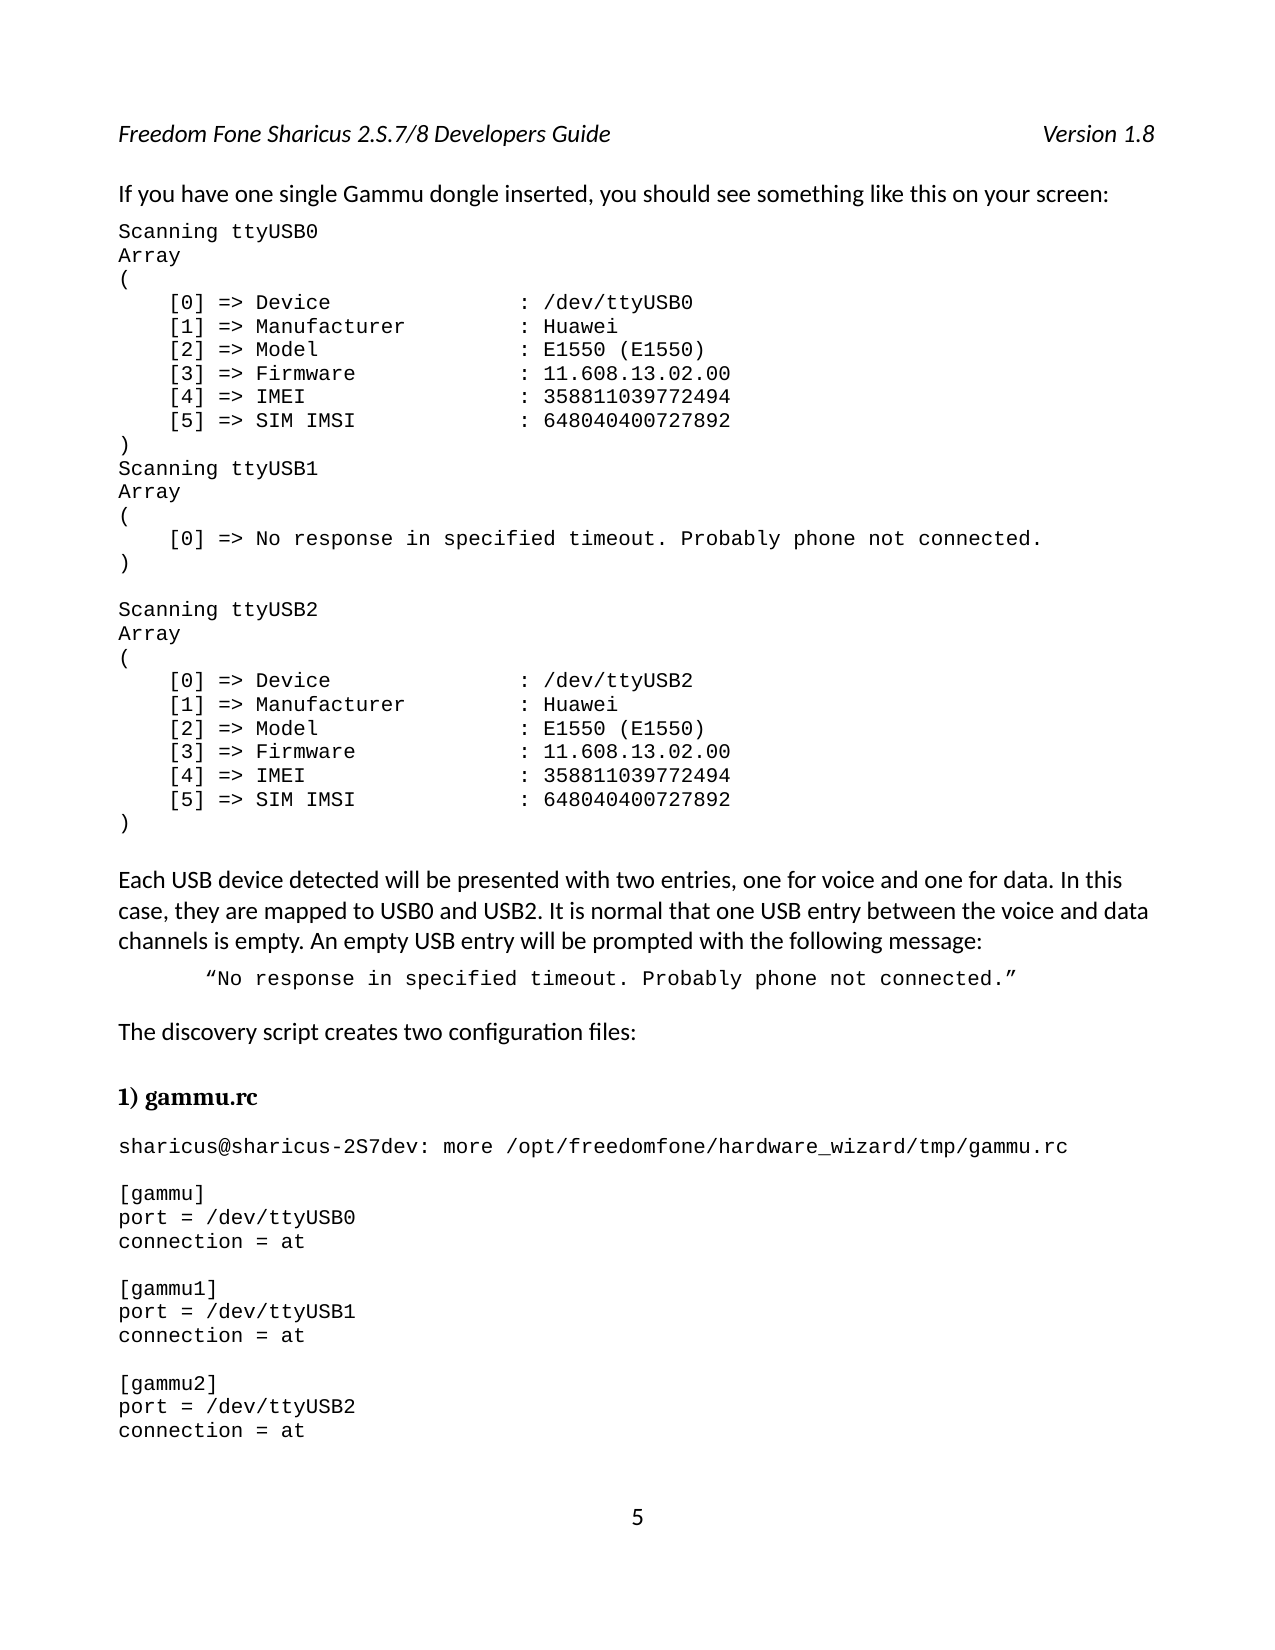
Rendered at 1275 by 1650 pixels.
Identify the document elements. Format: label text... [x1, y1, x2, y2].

text [0] => No response in specified timeout. Probably phone not connected. [118, 528, 1157, 552]
text port = /dev/ttyUSB1 [118, 1302, 1157, 1325]
subtitle 1) gammu.rc [118, 1083, 1157, 1112]
text Each USB device detected will be presented with two entries, one for voice and one for data. In this case, they are mapped to USB0 and USB2. It is normal that one USB entry between the voice and data channels is empty. An empty USB entry will be prompted with the following message: [118, 864, 1157, 956]
text [2] => Model : E1550 (E1550) [118, 718, 1157, 741]
text sharicus@sharicus-2S7dev: more /opt/freedomfone/hardware_wizard/tmp/gammu.rc [118, 1136, 1157, 1160]
text Scanning ttyUSB2 [118, 599, 1157, 623]
text ) [118, 552, 1157, 576]
text [5] => SIM IMSI : 648040400727892 [118, 410, 1157, 434]
text Array [118, 245, 1157, 268]
text [3] => Firmware : 11.608.13.02.00 [118, 363, 1157, 387]
text [gammu1] [118, 1278, 1157, 1302]
text [0] => Device : /dev/ttyUSB2 [118, 670, 1157, 694]
text [1] => Manufacturer : Huawei [118, 694, 1157, 718]
text Array [118, 481, 1157, 505]
text ( [118, 647, 1157, 670]
text “No response in specified timeout. Probably phone not connected.” [118, 968, 1157, 992]
text connection = at [118, 1325, 1157, 1349]
text ( [118, 268, 1157, 292]
text ) [118, 812, 1157, 836]
text connection = at [118, 1420, 1157, 1443]
text ( [118, 505, 1157, 528]
text The discovery script creates two configuration files: [118, 1016, 1157, 1046]
text [1] => Manufacturer : Huawei [118, 316, 1157, 339]
text Scanning ttyUSB1 [118, 457, 1157, 481]
text ) [118, 434, 1157, 457]
text port = /dev/ttyUSB0 [118, 1207, 1157, 1231]
text connection = at [118, 1231, 1157, 1254]
text Array [118, 623, 1157, 647]
text [5] => SIM IMSI : 648040400727892 [118, 788, 1157, 812]
text [4] => IMEI : 358811039772494 [118, 387, 1157, 410]
text [gammu] [118, 1183, 1157, 1207]
text Scanning ttyUSB0 [118, 221, 1157, 245]
text [3] => Firmware : 11.608.13.02.00 [118, 741, 1157, 765]
text [2] => Model : E1550 (E1550) [118, 339, 1157, 363]
text [gammu2] [118, 1372, 1157, 1396]
text port = /dev/ttyUSB2 [118, 1396, 1157, 1420]
text [4] => IMEI : 358811039772494 [118, 765, 1157, 788]
text [0] => Device : /dev/ttyUSB0 [118, 292, 1157, 316]
text If you have one single Gammu dongle inserted, you should see something like this on your screen: [118, 178, 1157, 209]
